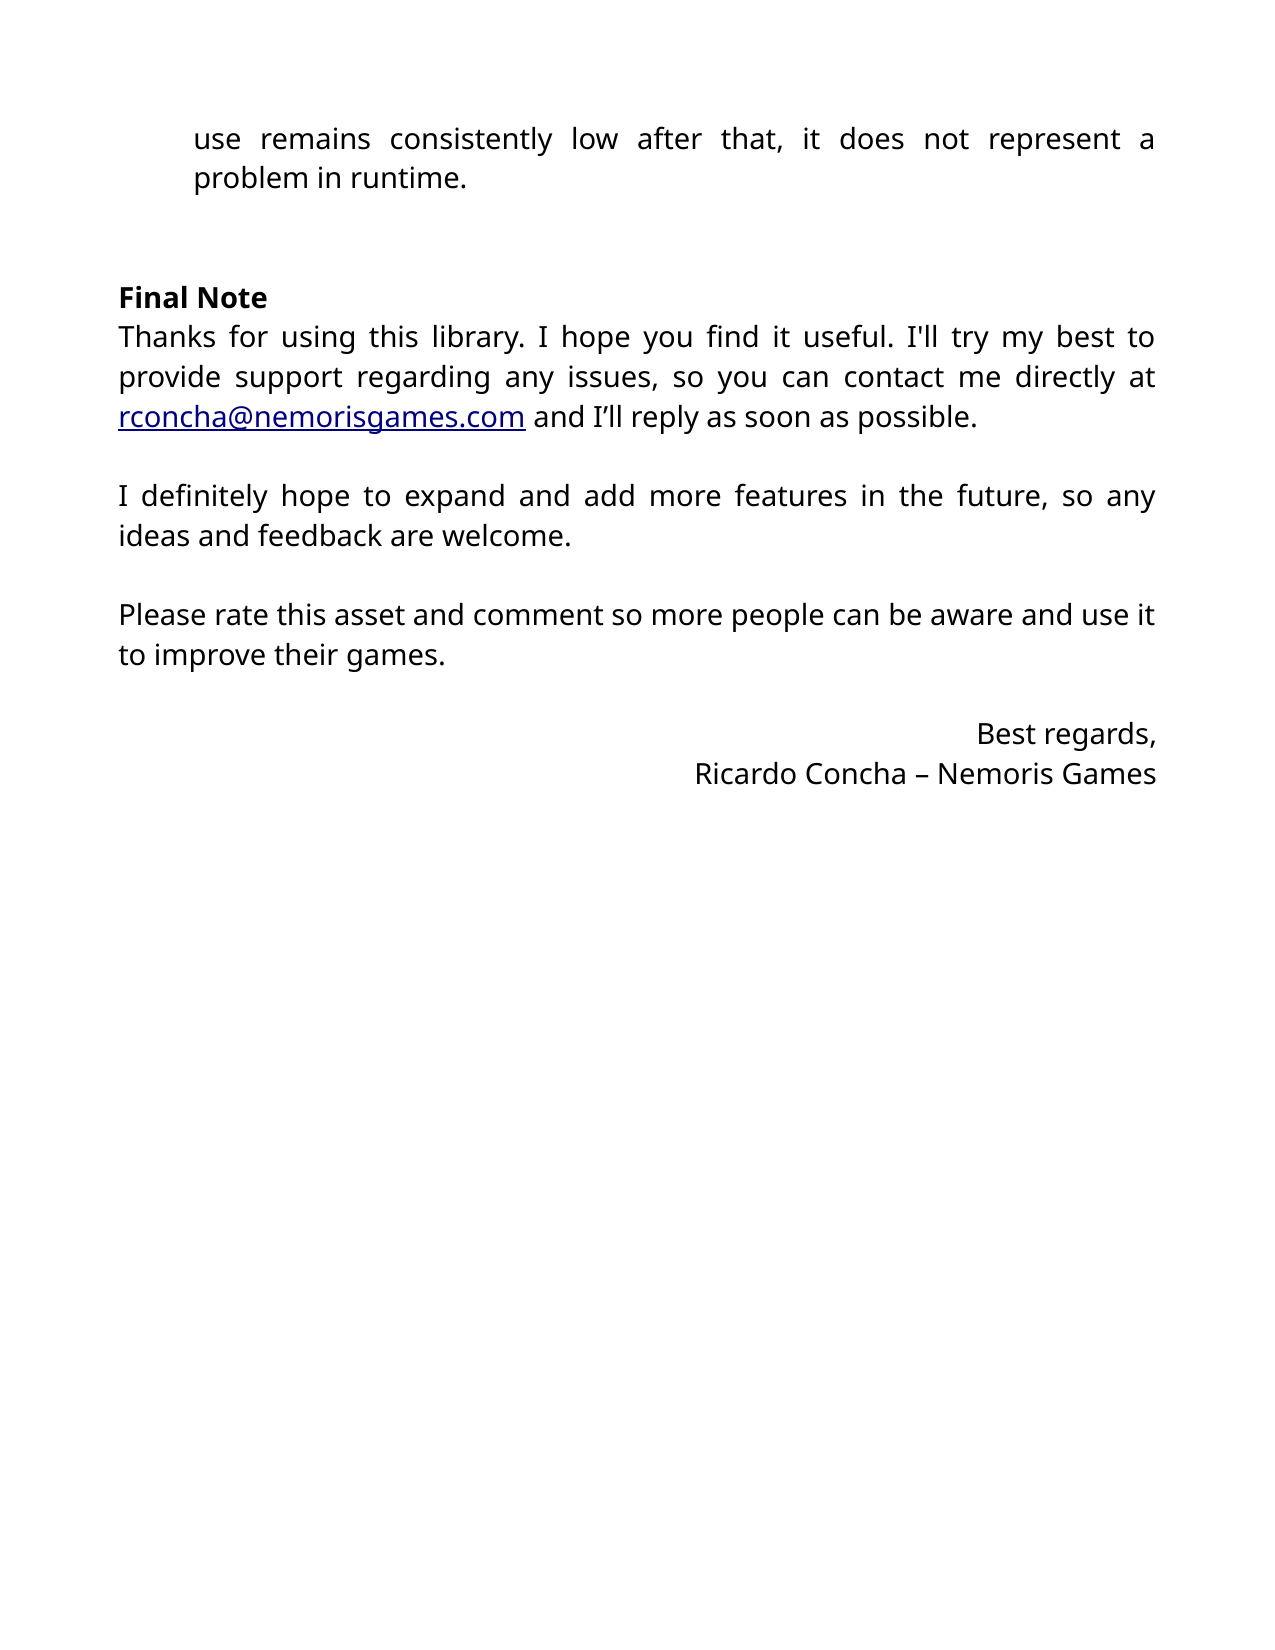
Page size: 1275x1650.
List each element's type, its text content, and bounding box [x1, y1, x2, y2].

text Ricardo Concha – Nemoris Games [118, 753, 1157, 793]
text Thanks for using this library. I hope you find it useful. I'll try my best to provide support regarding any issues, so you can contact me directly at rconcha@nemorisgames.com and I’ll reply as soon as possible. [118, 317, 1157, 436]
text Please rate this asset and comment so more people can be aware and use it to improve their games. [118, 594, 1157, 674]
text Best regards, [118, 713, 1157, 753]
list use remains consistently low after that, it does not represent a problem in runtime. [156, 118, 1157, 197]
text Final Note [118, 277, 1157, 317]
text I definitely hope to expand and add more features in the future, so any ideas and feedback are welcome. [118, 475, 1157, 555]
